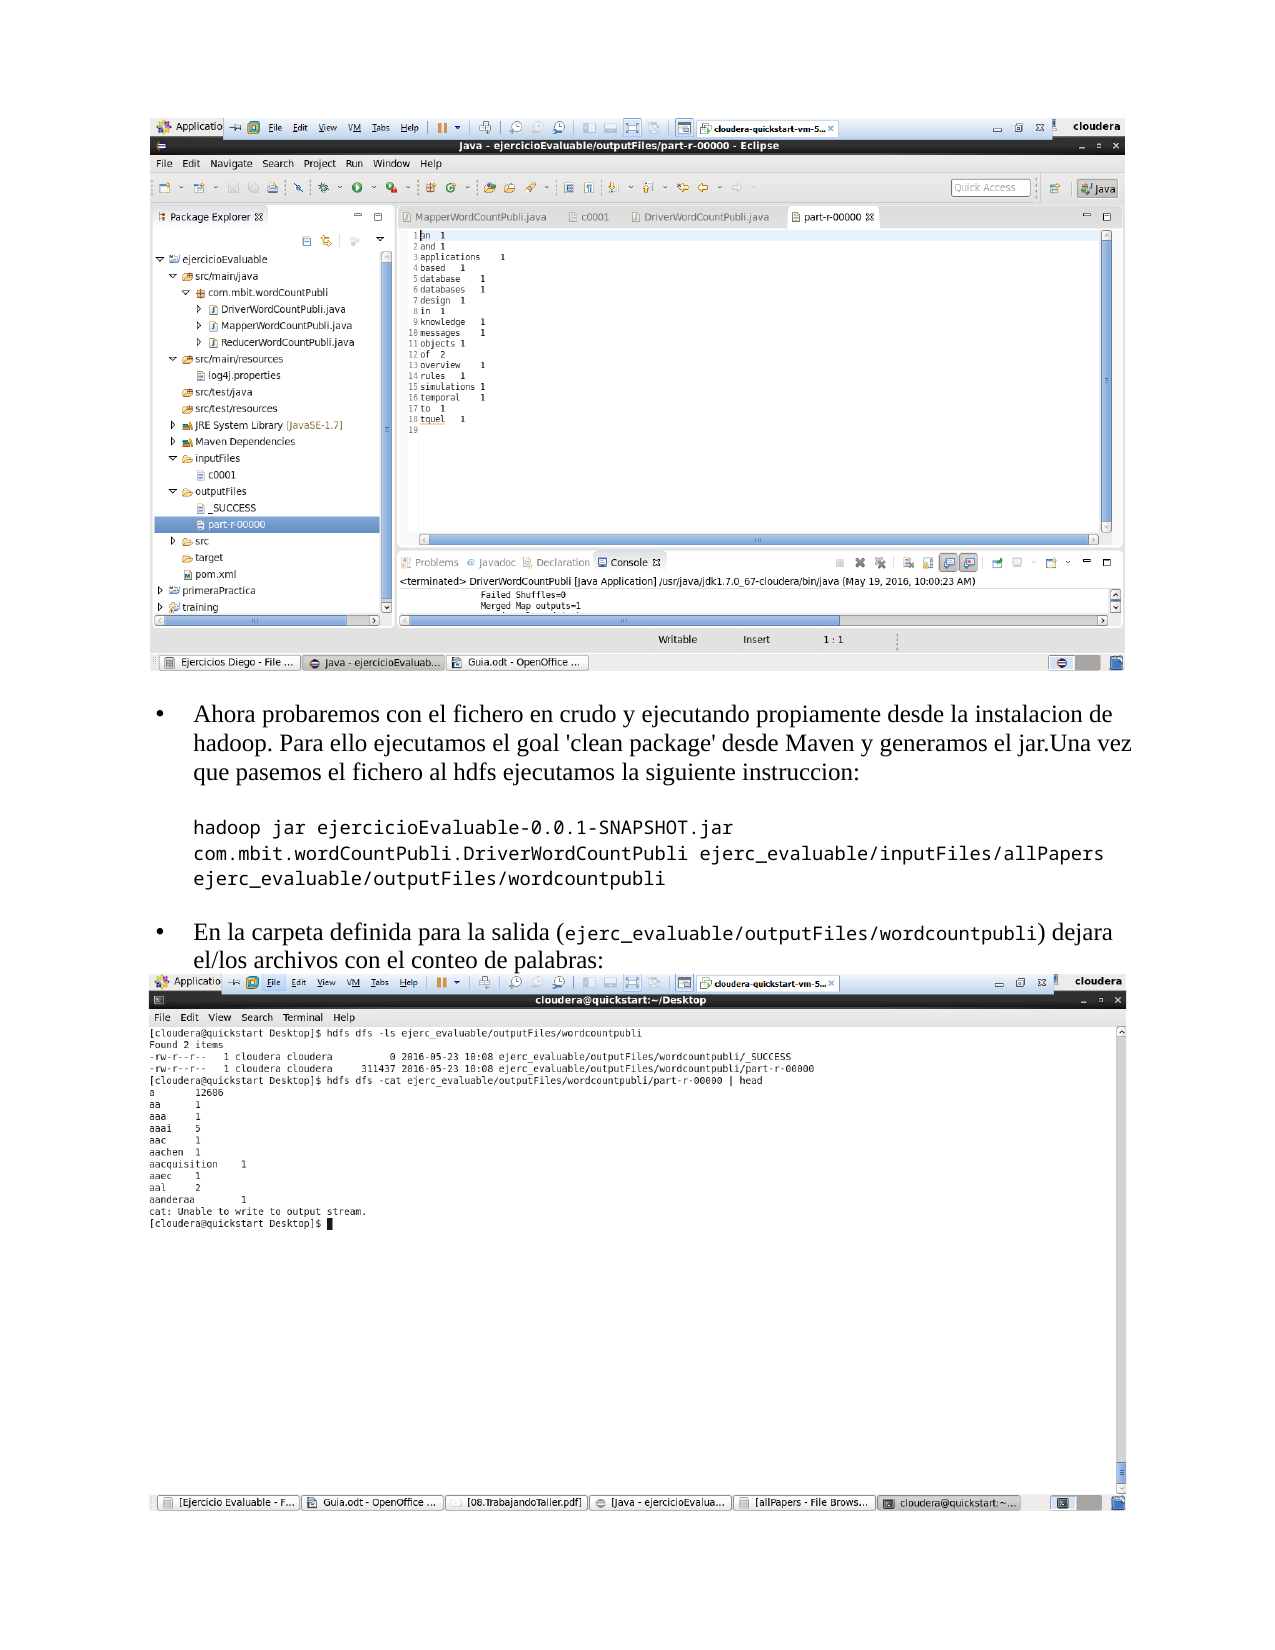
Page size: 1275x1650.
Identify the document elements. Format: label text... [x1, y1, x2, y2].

list En la carpeta definida para la salida (ejerc_evaluable/outputFiles/wordcountpubli) dejara el/los archivos con el conteo de palabras: [156, 917, 1157, 974]
list Ahora probaremos con el fichero en crudo y ejecutando propiamente desde la instalacion de hadoop. Para ello ejecutamos el goal 'clean package' desde Maven y generamos el jar.Una vez que pasemos el fichero al hdfs ejecutamos la siguiente instruccion: [156, 699, 1157, 786]
picture [150, 118, 1125, 671]
list hadoop jar ejercicioEvaluable-0.0.1-SNAPSHOT.jar com.mbit.wordCountPubli.DriverWordCountPubli ejerc_evaluable/inputFiles/allPapers ejerc_evaluable/outputFiles/wordcountpubli [156, 814, 1157, 891]
picture [148, 974, 1127, 1511]
